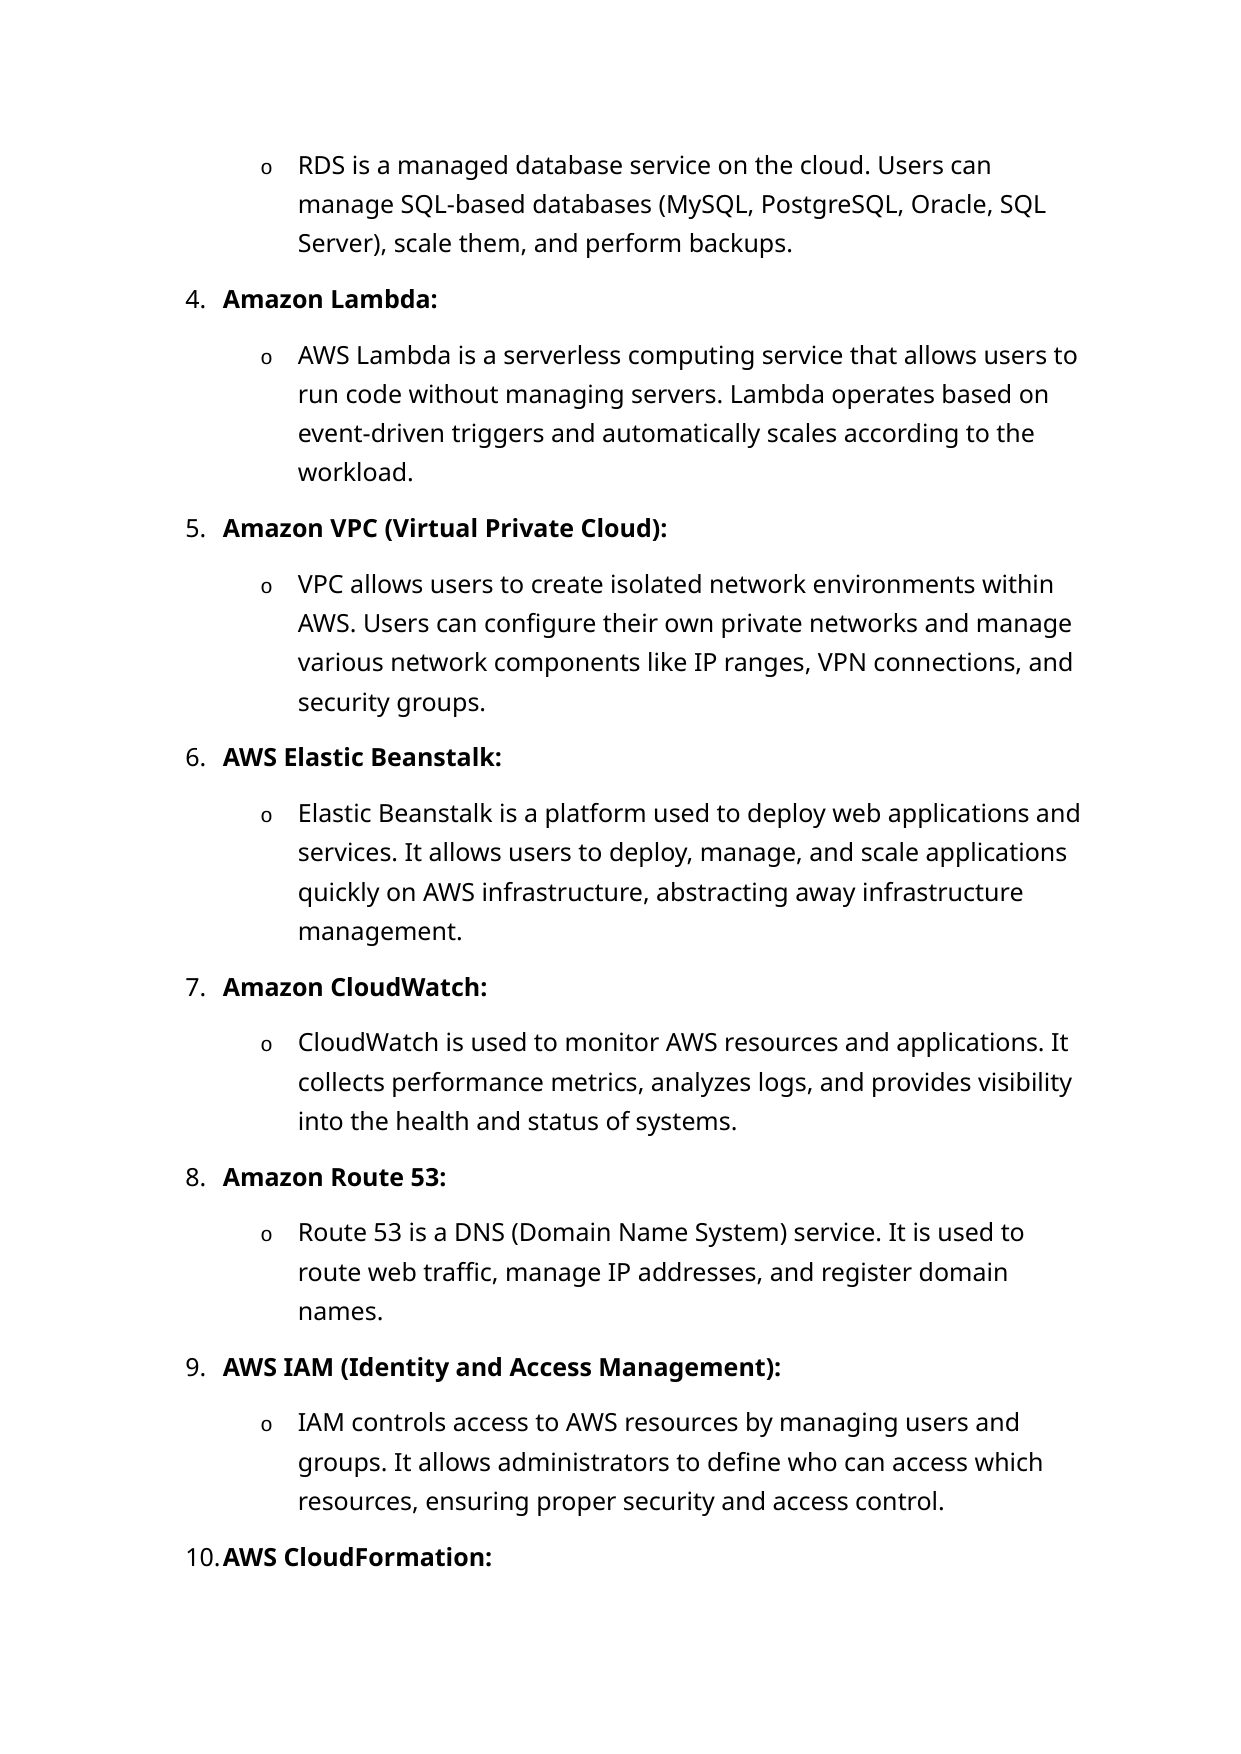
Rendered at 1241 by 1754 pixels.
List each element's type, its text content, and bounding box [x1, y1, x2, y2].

list Amazon Route 53: [185, 1159, 1093, 1193]
list AWS IAM (Identity and Access Management): [185, 1349, 1093, 1383]
list Amazon Lambda: [185, 282, 1093, 316]
list Amazon CloudWatch: [185, 969, 1093, 1003]
list VPC allows users to create isolated network environments within AWS. Users can configure their own private networks and manage various network components like IP ranges, VPN connections, and security groups. [260, 567, 1093, 718]
list AWS CloudFormation: [185, 1539, 1093, 1573]
list Elastic Beanstalk is a platform used to deploy web applications and services. It allows users to deploy, manage, and scale applications quickly on AWS infrastructure, abstracting away infrastructure management. [260, 796, 1093, 947]
list Amazon VPC (Virtual Private Cloud): [185, 511, 1093, 545]
list AWS Elastic Beanstalk: [185, 740, 1093, 774]
list CloudWatch is used to monitor AWS resources and applications. It collects performance metrics, analyzes logs, and provides visibility into the health and status of systems. [260, 1025, 1093, 1137]
list AWS Lambda is a serverless computing service that allows users to run code without managing servers. Lambda operates based on event-driven triggers and automatically scales according to the workload. [260, 338, 1093, 489]
list RDS is a managed database service on the cloud. Users can manage SQL-based databases (MySQL, PostgreSQL, Oracle, SQL Server), scale them, and perform backups. [260, 148, 1093, 260]
list IAM controls access to AWS resources by managing users and groups. It allows administrators to define who can access which resources, ensuring proper security and access control. [260, 1405, 1093, 1517]
list Route 53 is a DNS (Domain Name System) service. It is used to route web traffic, manage IP addresses, and register domain names. [260, 1215, 1093, 1327]
